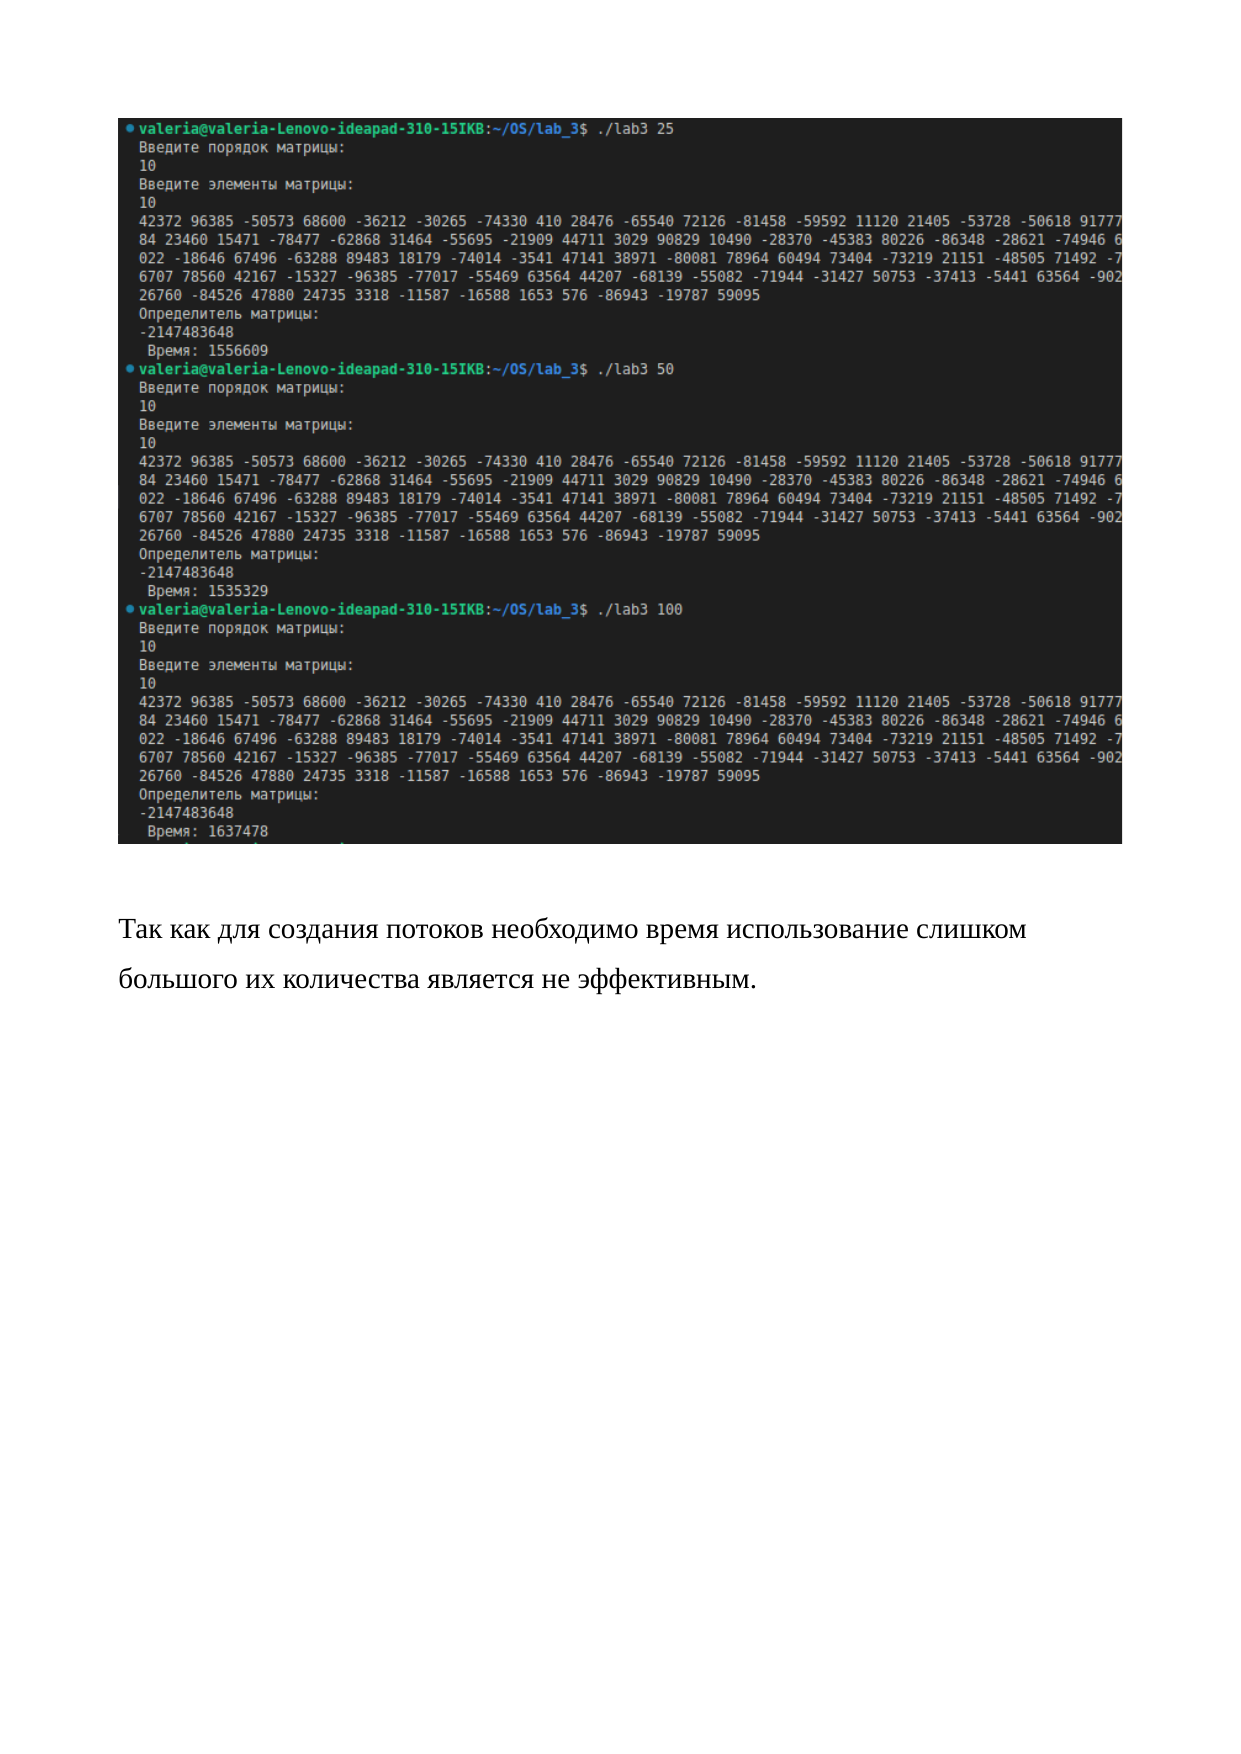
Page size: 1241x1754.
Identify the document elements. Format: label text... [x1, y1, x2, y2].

picture [118, 118, 1123, 844]
text Так как для создания потоков необходимо время использование слишком большого их количества является не эффективным. [118, 911, 1122, 994]
